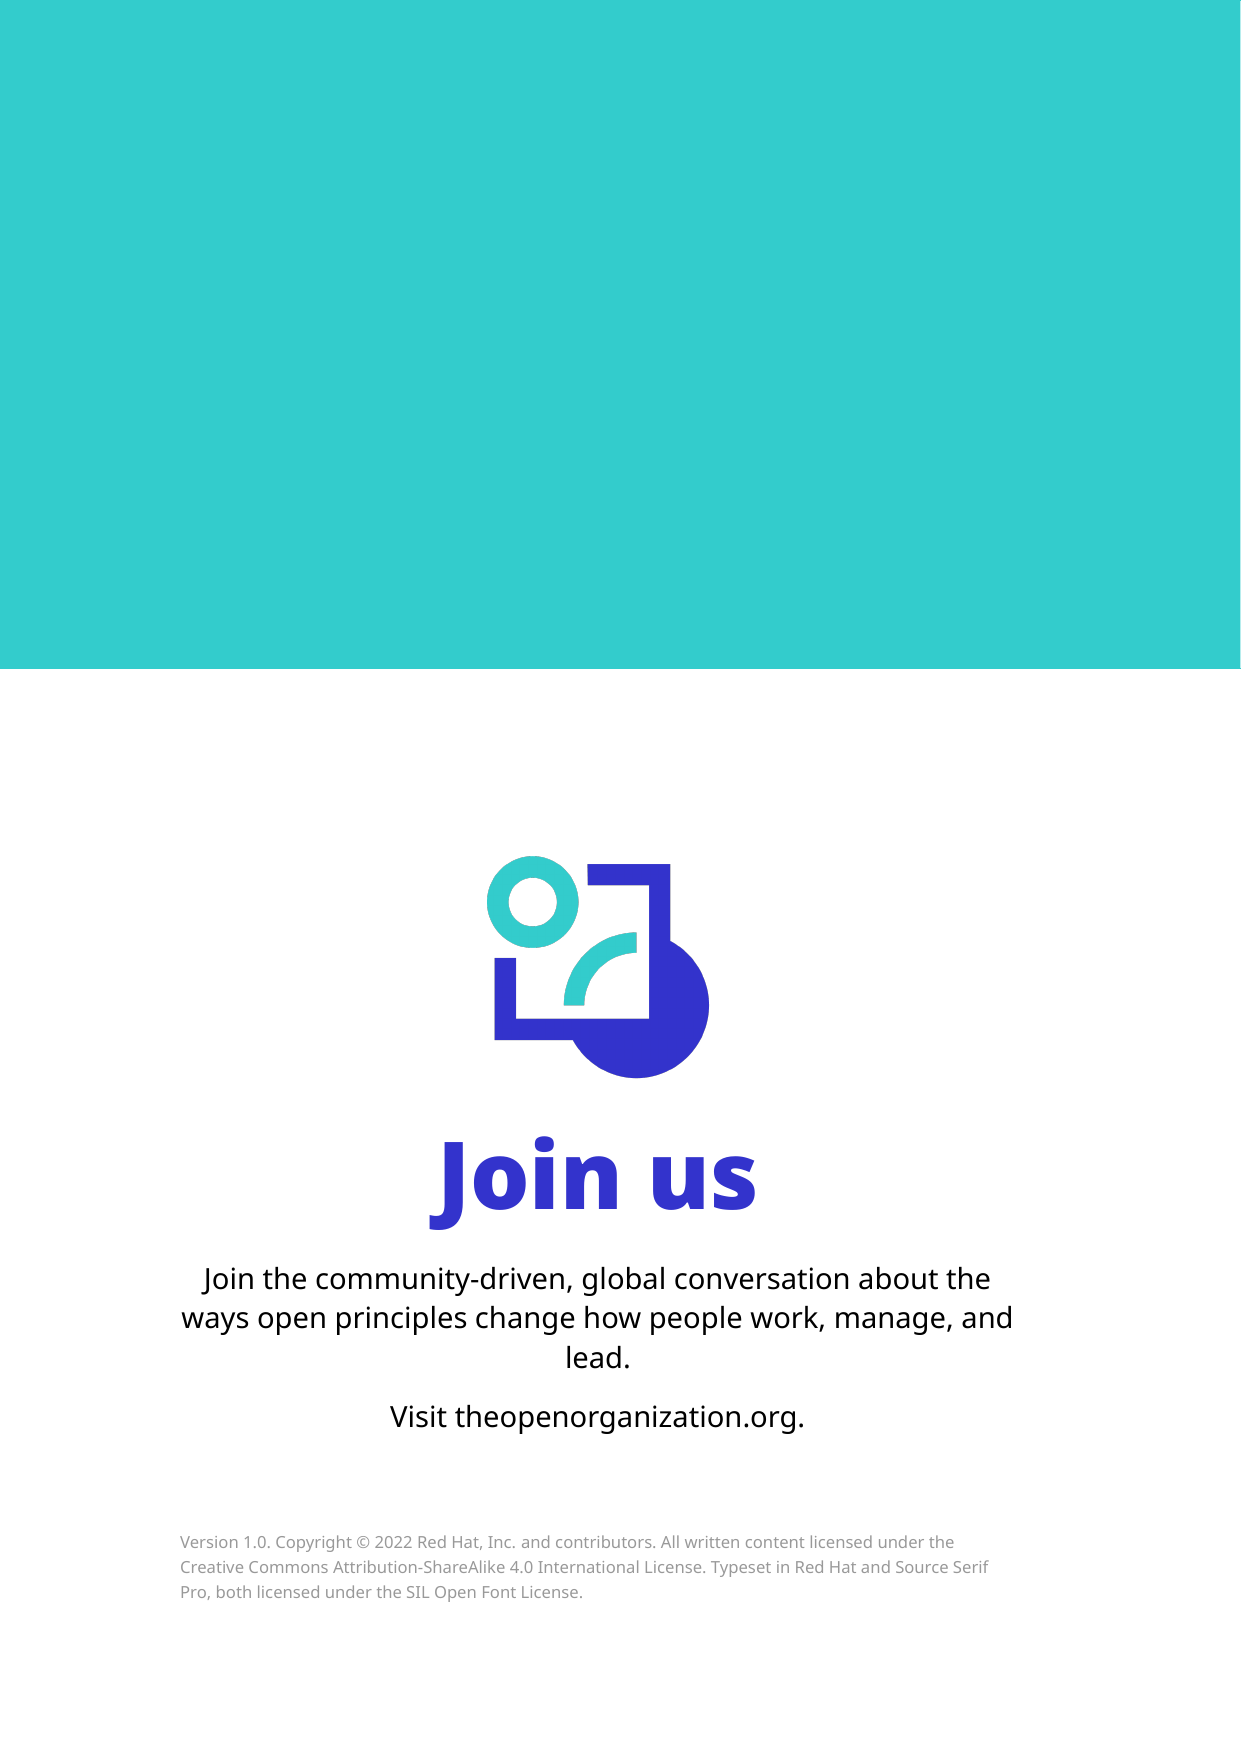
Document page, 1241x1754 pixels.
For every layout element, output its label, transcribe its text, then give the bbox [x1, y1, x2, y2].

title Join us [180, 855, 1016, 1237]
subtitle Visit theopenorganization.org. [180, 1396, 1016, 1436]
picture [485, 855, 711, 1080]
subtitle Join the community-driven, global conversation about the ways open principles change how people work, manage, and lead. [180, 1258, 1016, 1377]
